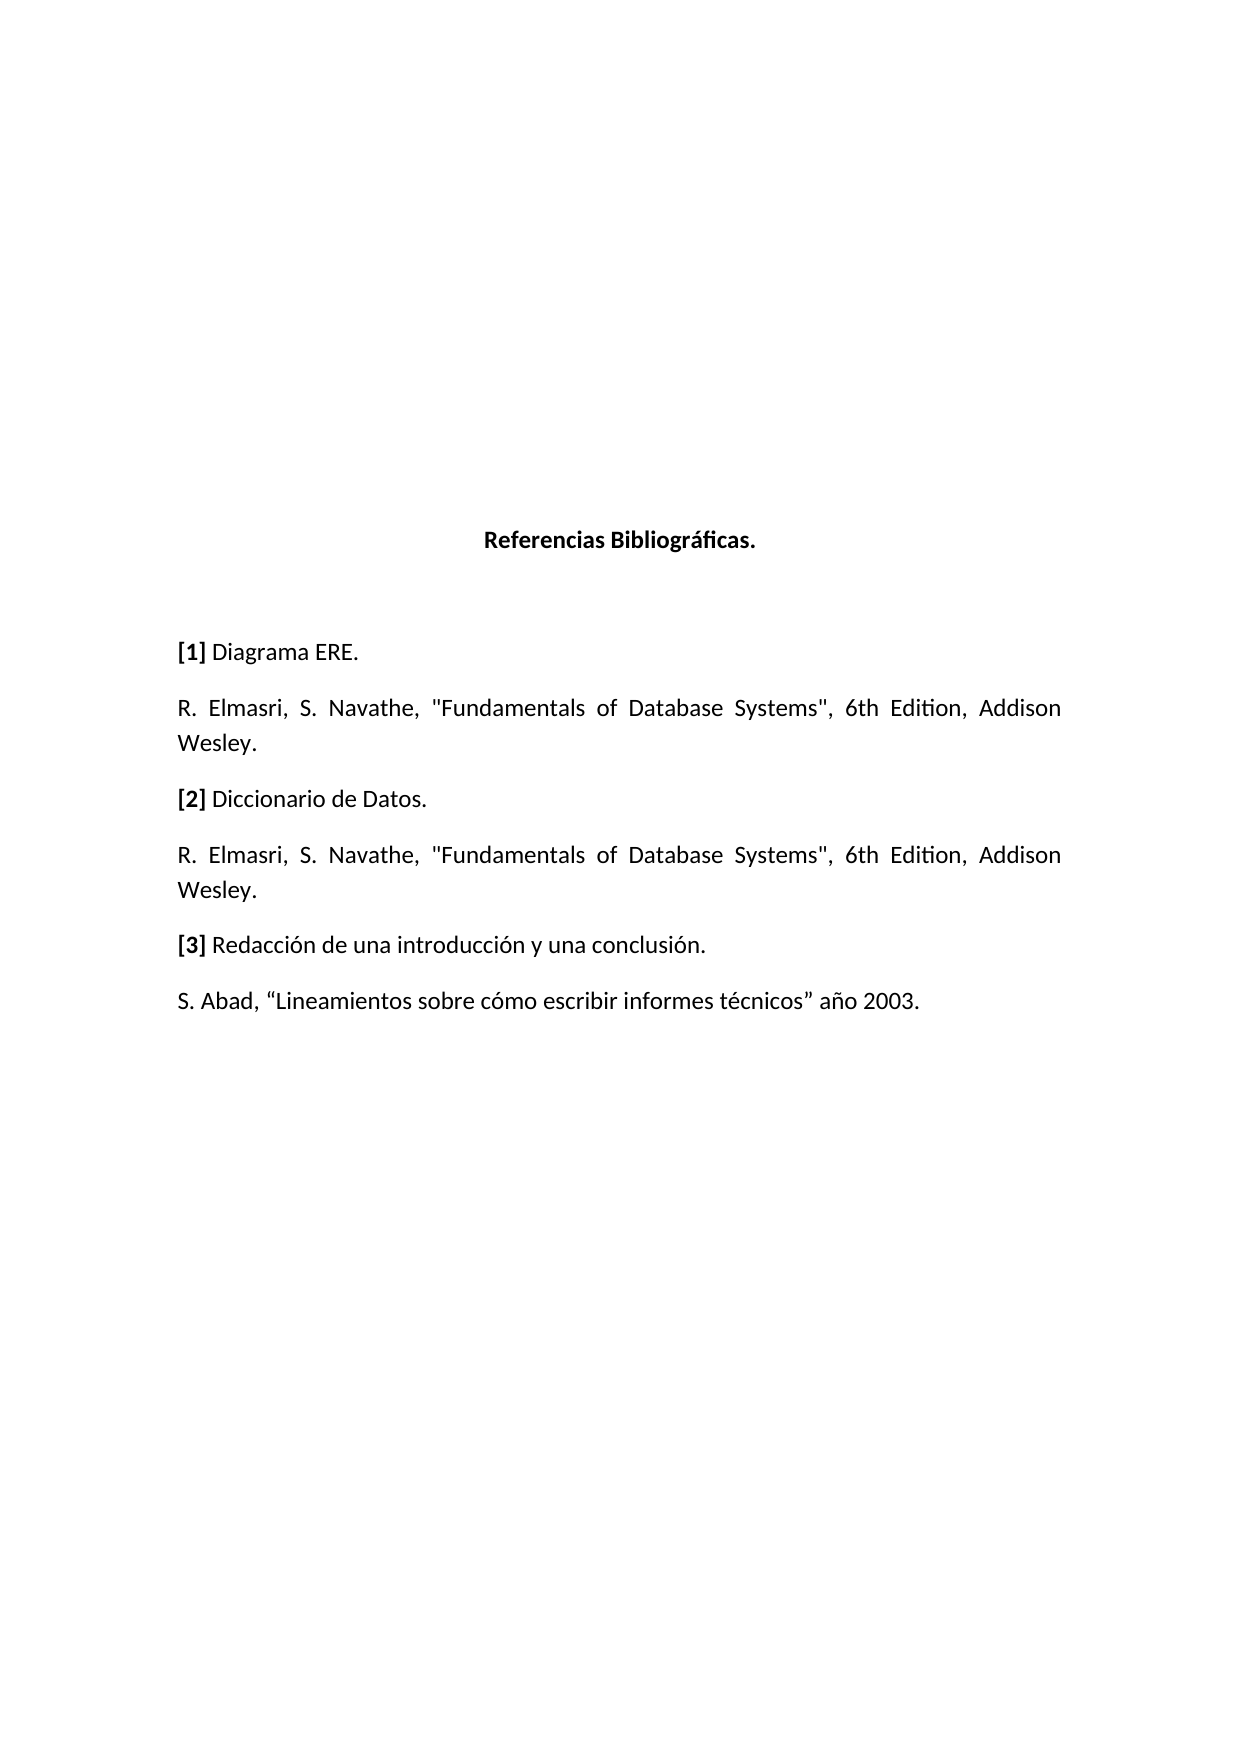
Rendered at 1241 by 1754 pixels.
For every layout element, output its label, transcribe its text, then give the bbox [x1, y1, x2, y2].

text R. Elmasri, S. Navathe, "Fundamentals of Database Systems", 6th Edition, Addison Wesley. [177, 692, 1063, 758]
text [2] Diccionario de Datos. [177, 783, 1063, 813]
text Referencias Bibliográficas. [177, 524, 1063, 555]
text [1] Diagrama ERE. [177, 636, 1063, 667]
text [3] Redacción de una introducción y una conclusión. [177, 929, 1063, 960]
text R. Elmasri, S. Navathe, "Fundamentals of Database Systems", 6th Edition, Addison Wesley. [177, 839, 1063, 904]
text S. Abad, “Lineamientos sobre cómo escribir informes técnicos” año 2003. [177, 985, 1063, 1016]
